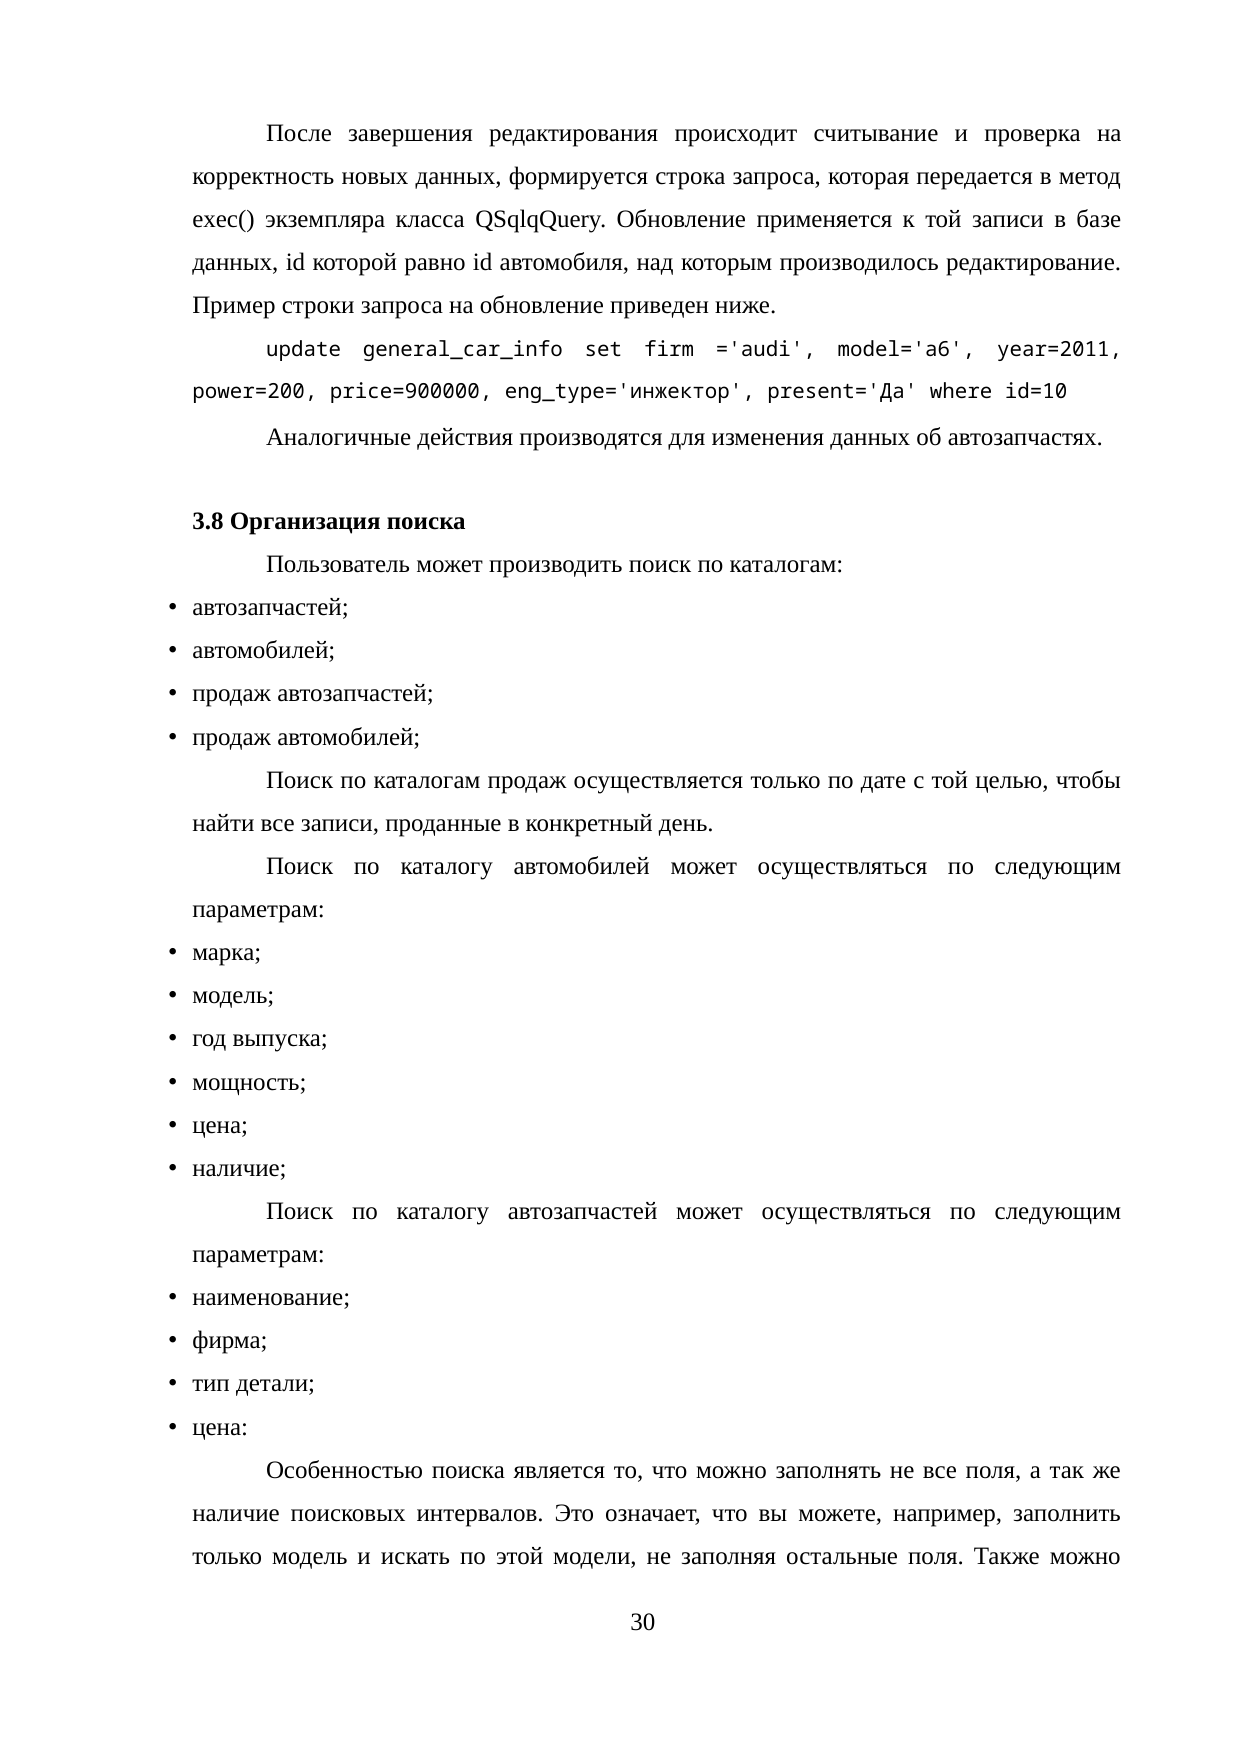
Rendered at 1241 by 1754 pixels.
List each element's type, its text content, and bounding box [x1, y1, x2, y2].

list цена; [168, 1110, 1122, 1138]
text Поиск по каталогу автозапчастей может осуществляться по следующим параметрам: [192, 1196, 1122, 1268]
subtitle 3.8 Организация поиска [192, 506, 1122, 535]
list наименование; [168, 1282, 1122, 1311]
list год выпуска; [168, 1023, 1122, 1052]
text Поиск по каталогам продаж осуществляется только по дате с той целью, чтобы найти все записи, проданные в конкретный день. [192, 765, 1122, 837]
list мощность; [168, 1067, 1122, 1095]
list автомобилей; [168, 635, 1122, 664]
list автозапчастей; [168, 592, 1122, 621]
text Поиск по каталогу автомобилей может осуществляться по следующим параметрам: [192, 851, 1122, 923]
text Аналогичные действия производятся для изменения данных об автозапчастях. [192, 419, 1122, 453]
text Пользователь может производить поиск по каталогам: [192, 549, 1122, 578]
list марка; [168, 937, 1122, 966]
text update general_car_info set firm ='audi', model='a6', year=2011, power=200, price=900000, eng_type='инжектор', present='Да' where id=10 [192, 334, 1122, 405]
list тип детали; [168, 1368, 1122, 1397]
text Особенностью поиска является то, что можно заполнять не все поля, а так же наличие поисковых интервалов. Это означает, что вы можете, например, заполнить только модель и искать по этой модели, не заполняя остальные поля. Также можно [192, 1455, 1122, 1570]
list модель; [168, 980, 1122, 1009]
list фирма; [168, 1325, 1122, 1354]
list цена: [168, 1412, 1122, 1440]
list продаж автомобилей; [168, 722, 1122, 750]
text После завершения редактирования происходит считывание и проверка на корректность новых данных, формируется строка запроса, которая передается в метод exec() экземпляра класса QSqlqQuery. Обновление применяется к той записи в базе данных, id которой равно id автомобиля, над которым производилось редактирование. Пример строки запроса на обновление приведен ниже. [192, 118, 1122, 319]
list продаж автозапчастей; [168, 678, 1122, 707]
list наличие; [168, 1153, 1122, 1182]
